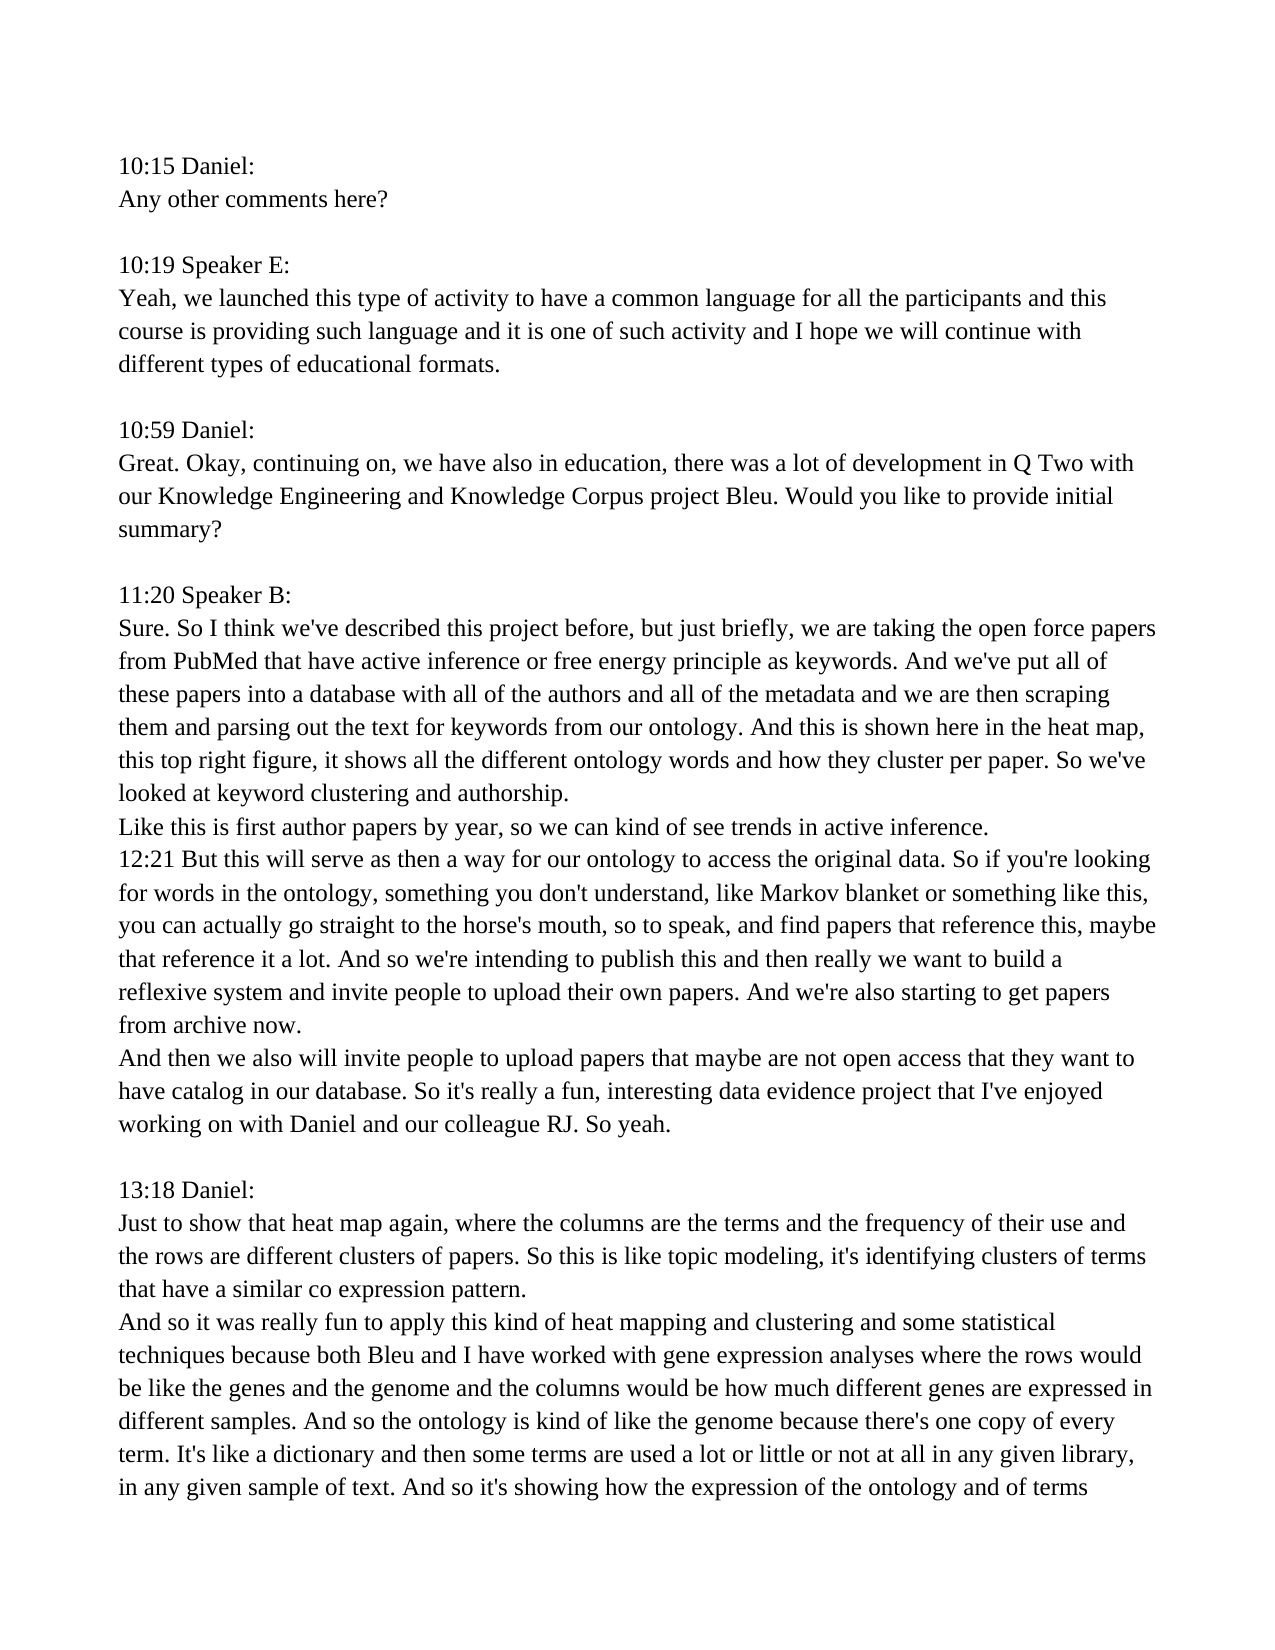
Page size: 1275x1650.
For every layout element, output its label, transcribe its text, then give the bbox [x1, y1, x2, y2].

text Sure. So I think we've described this project before, but just briefly, we are taking the open force papers from PubMed that have active inference or free energy principle as keywords. And we've put all of these papers into a database with all of the authors and all of the metadata and we are then scraping them and parsing out the text for keywords from our ontology. And this is shown here in the heat map, this top right figure, it shows all the different ontology words and how they cluster per paper. So we've looked at keyword clustering and authorship. [118, 613, 1157, 807]
text Great. Okay, continuing on, we have also in education, there was a lot of development in Q Two with our Knowledge Engineering and Knowledge Corpus project Bleu. Would you like to provide initial summary? [118, 448, 1157, 543]
text Just to show that heat map again, where the columns are the terms and the frequency of their use and the rows are different clusters of papers. So this is like topic modeling, it's identifying clusters of terms that have a similar co expression pattern. [118, 1208, 1157, 1303]
text 10:15 Daniel: [118, 151, 1157, 180]
text Like this is first author papers by year, so we can kind of see trends in active inference. [118, 812, 1157, 840]
text And then we also will invite people to upload papers that maybe are not open access that they want to have catalog in our database. So it's really a fun, interesting data evidence project that I've enjoyed working on with Daniel and our colleague RJ. So yeah. [118, 1043, 1157, 1137]
text 12:21 But this will serve as then a way for our ontology to access the original data. So if you're looking for words in the ontology, something you don't understand, like Markov blanket or something like this, you can actually go straight to the horse's mouth, so to speak, and find papers that reference this, maybe that reference it a lot. And so we're intending to publish this and then really we want to build a reflexive system and invite people to upload their own papers. And we're also starting to get papers from archive now. [118, 844, 1157, 1038]
text And so it was really fun to apply this kind of heat mapping and clustering and some statistical techniques because both Bleu and I have worked with gene expression analyses where the rows would be like the genes and the genome and the columns would be how much different genes are expressed in different samples. And so the ontology is kind of like the genome because there's one copy of every term. It's like a dictionary and then some terms are used a lot or little or not at all in any given library, in any given sample of text. And so it's showing how the expression of the ontology and of terms [118, 1307, 1157, 1501]
text Yeah, we launched this type of activity to have a common language for all the participants and this course is providing such language and it is one of such activity and I hope we will continue with different types of educational formats. [118, 283, 1157, 378]
text 10:19 Speaker E: [118, 250, 1157, 279]
text Any other comments here? [118, 184, 1157, 213]
text 13:18 Daniel: [118, 1175, 1157, 1203]
text 11:20 Speaker B: [118, 580, 1157, 609]
text 10:59 Daniel: [118, 415, 1157, 444]
